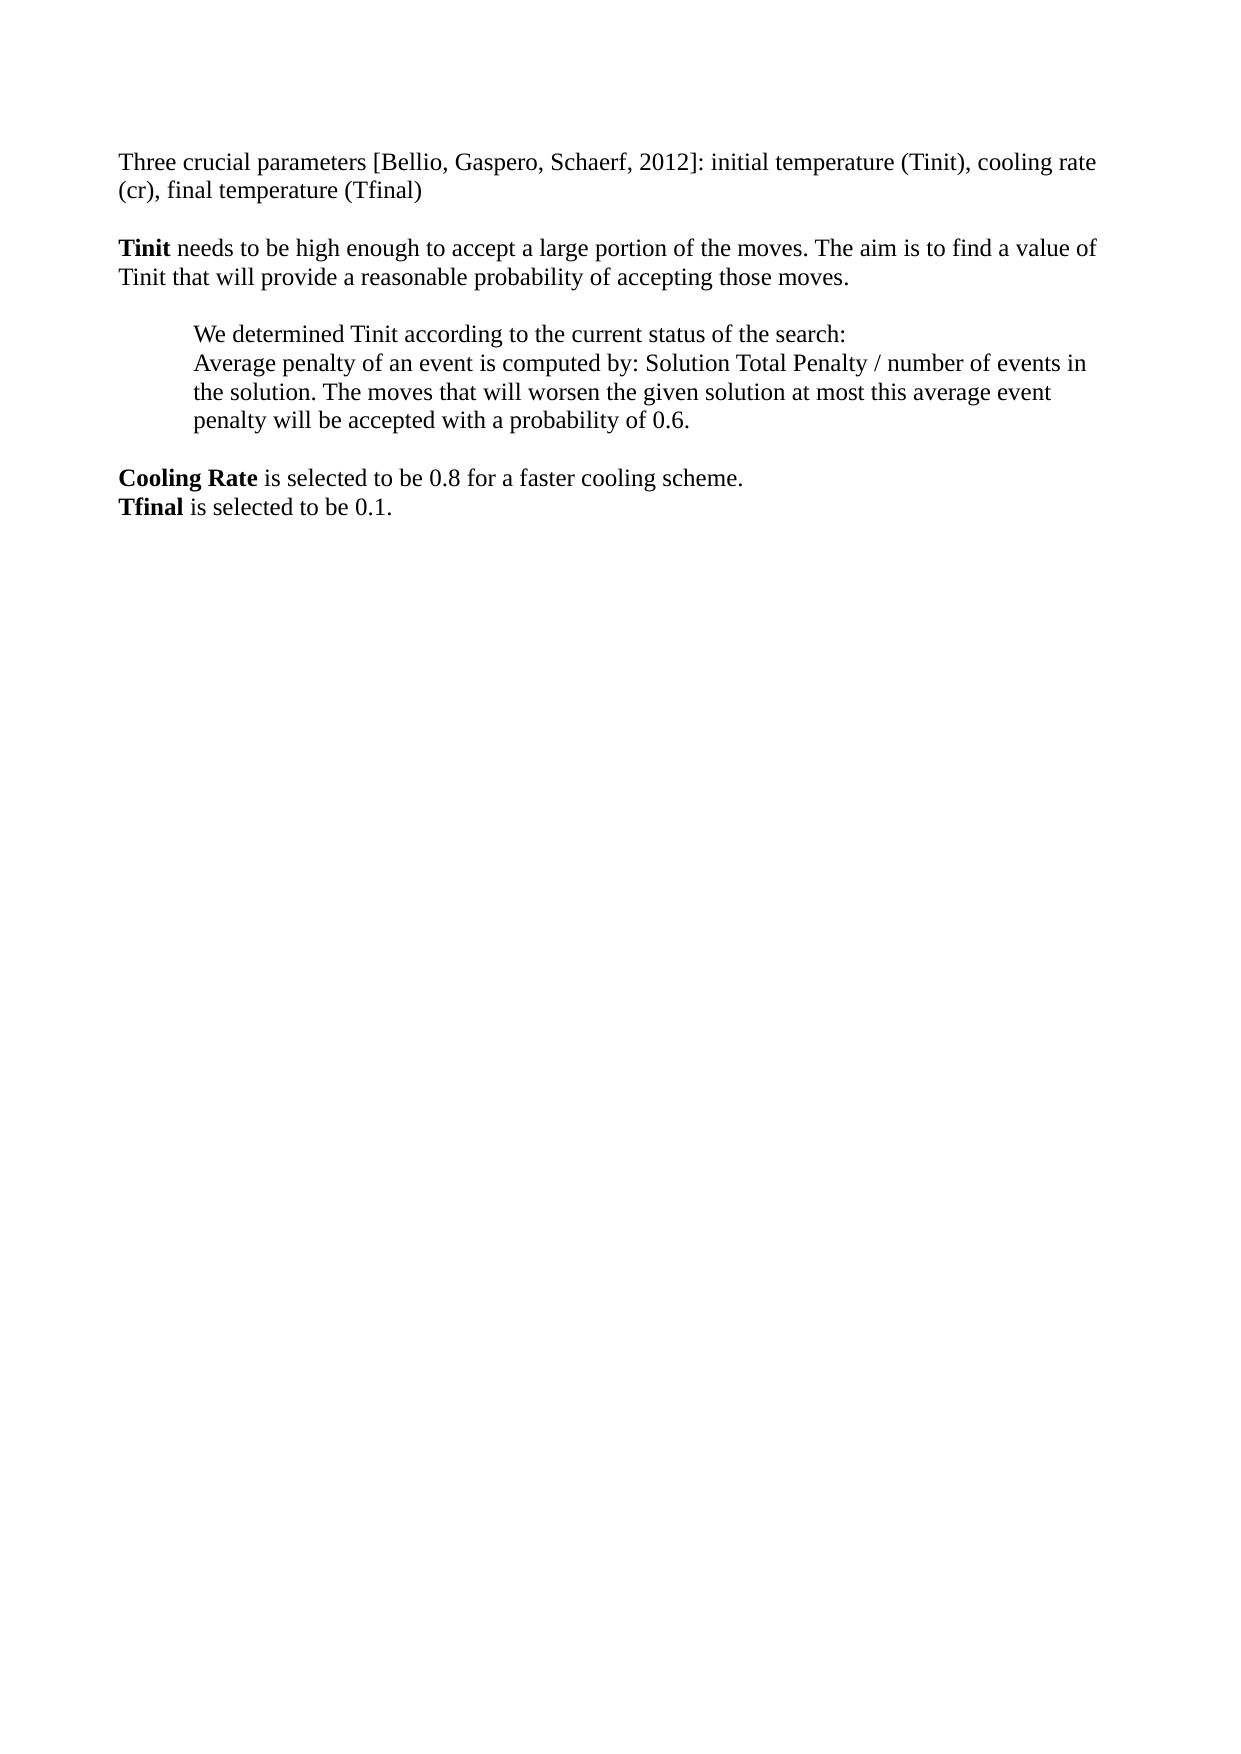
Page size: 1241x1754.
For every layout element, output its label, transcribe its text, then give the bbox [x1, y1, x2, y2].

text We determined Tinit according to the current status of the search: [193, 319, 1122, 348]
text Tinit needs to be high enough to accept a large portion of the moves. The aim is to find a value of Tinit that will provide a reasonable probability of accepting those moves. [118, 233, 1122, 291]
text Cooling Rate is selected to be 0.8 for a faster cooling scheme. [118, 463, 1122, 492]
text Average penalty of an event is computed by: Solution Total Penalty / number of events in the solution. The moves that will worsen the given solution at most this average event penalty will be accepted with a probability of 0.6. [193, 348, 1122, 434]
text Three crucial parameters [Bellio, Gaspero, Schaerf, 2012]: initial temperature (Tinit), cooling rate (cr), final temperature (Tfinal) [118, 147, 1122, 204]
text Tfinal is selected to be 0.1. [118, 492, 1122, 521]
